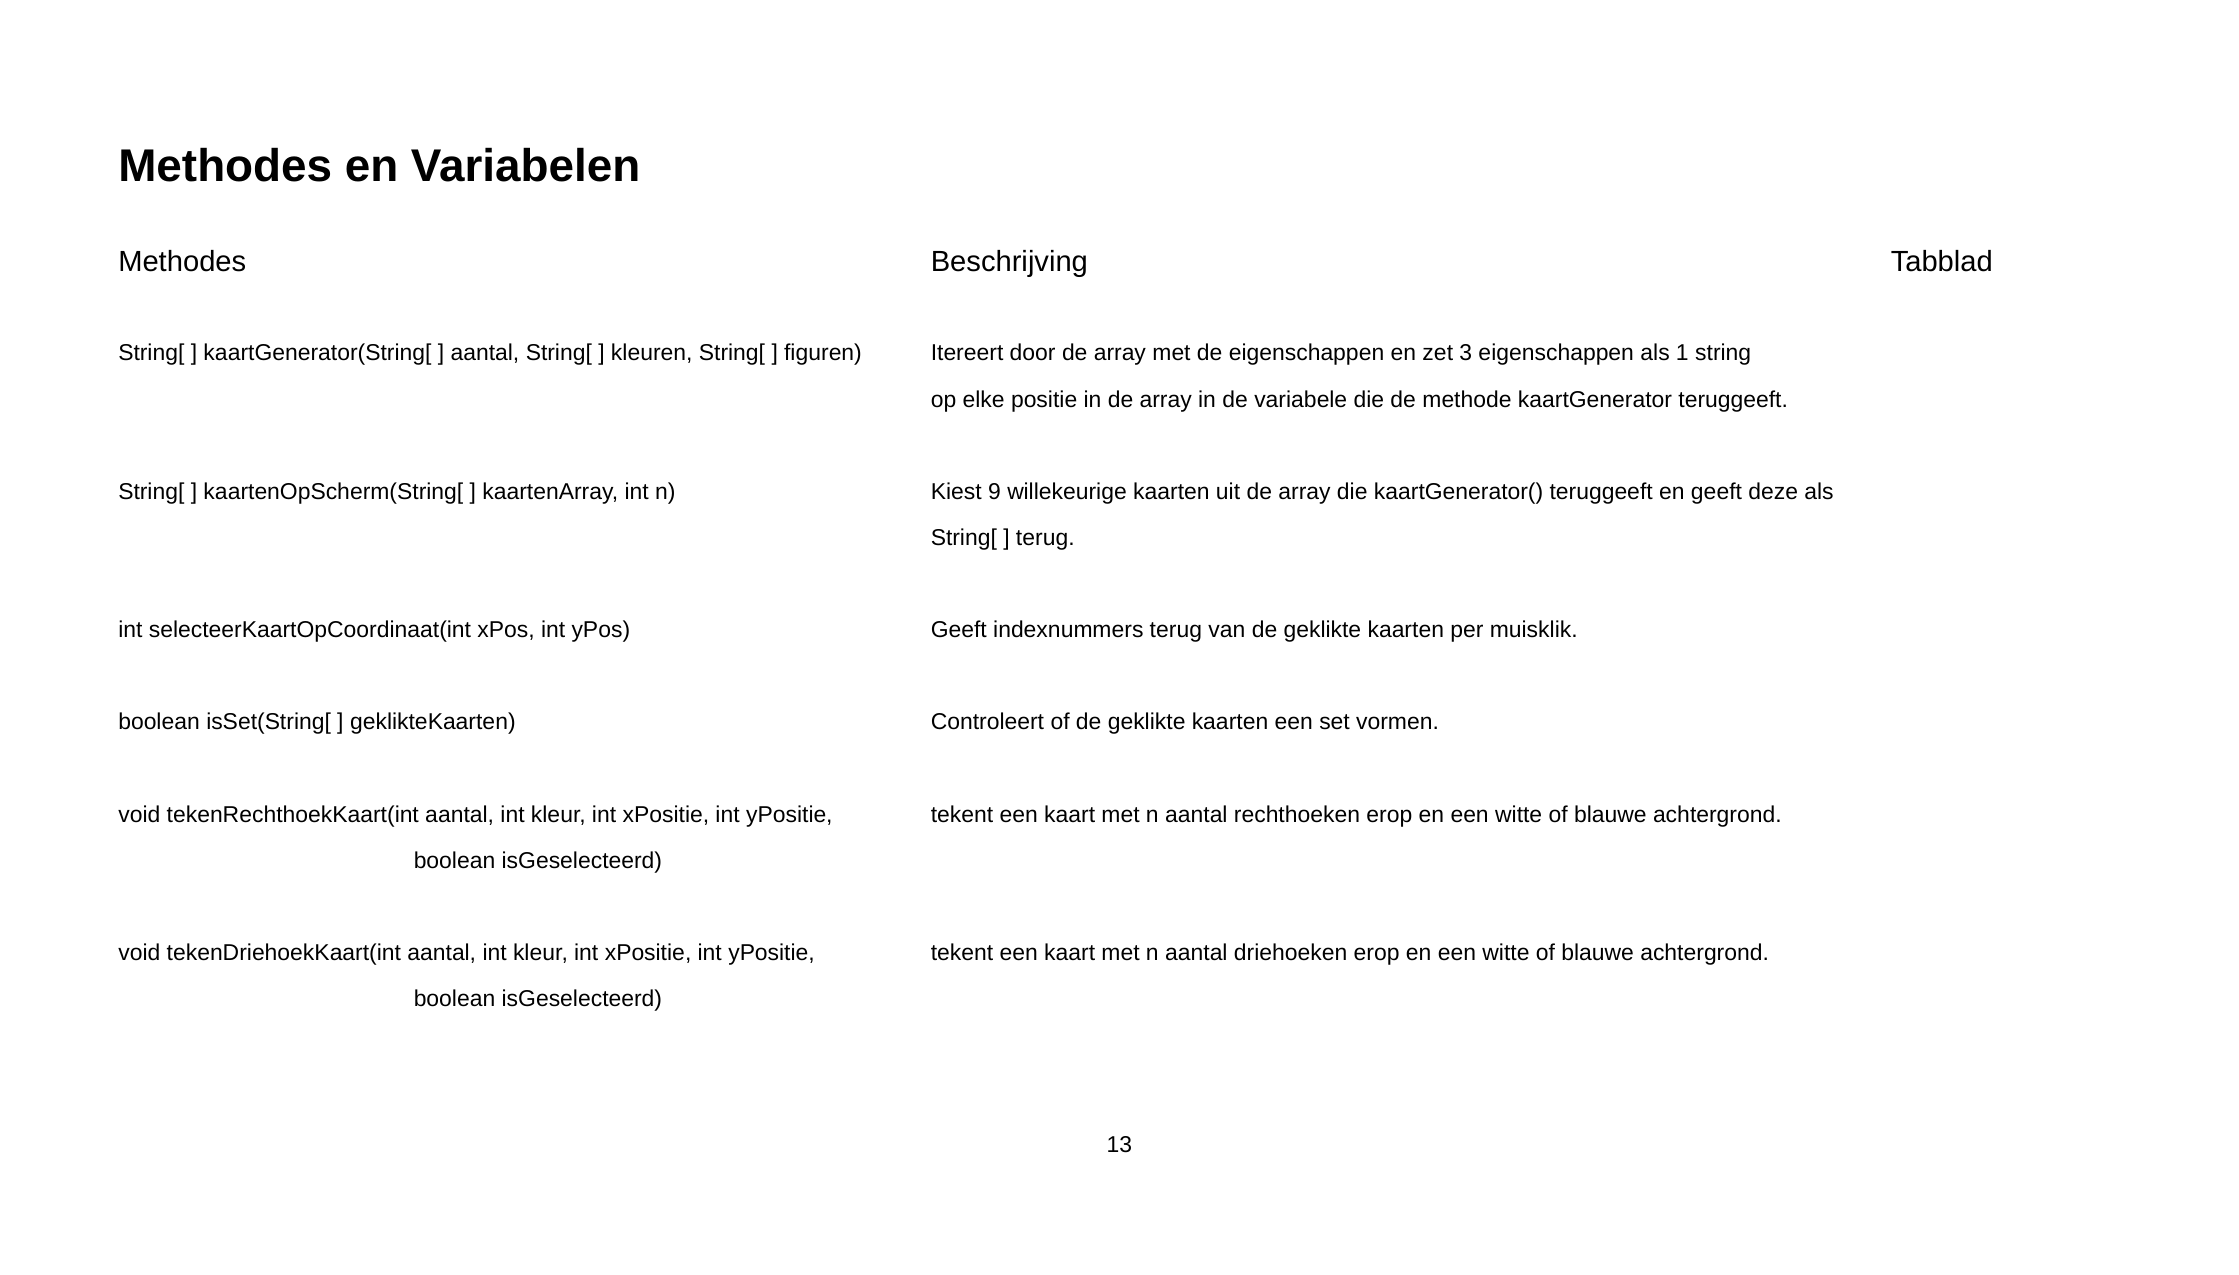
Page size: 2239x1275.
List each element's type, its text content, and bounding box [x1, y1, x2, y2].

text String[ ] kaartenOpScherm(String[ ] kaartenArray, int n) Kiest 9 willekeurige kaarten uit de array die kaartGenerator() teruggeeft en geeft deze als [118, 478, 2120, 504]
text op elke positie in de array in de variabele die de methode kaartGenerator teruggeeft. [118, 386, 2120, 412]
text void tekenRechthoekKaart(int aantal, int kleur, int xPositie, int yPositie, tekent een kaart met n aantal rechthoeken erop en een witte of blauwe achtergrond. [118, 801, 2120, 827]
subtitle Methodes en Variabelen [118, 139, 2120, 192]
text String[ ] terug. [118, 524, 2120, 550]
text int selecteerKaartOpCoordinaat(int xPos, int yPos) Geeft indexnummers terug van de geklikte kaarten per muisklik. [118, 616, 2120, 643]
text boolean isSet(String[ ] geklikteKaarten) Controleert of de geklikte kaarten een set vormen. [118, 708, 2120, 735]
text void tekenDriehoekKaart(int aantal, int kleur, int xPositie, int yPositie, tekent een kaart met n aantal driehoeken erop en een witte of blauwe achtergrond. [118, 939, 2120, 966]
text Methodes Beschrijving Tabblad [118, 204, 2120, 318]
text boolean isGeselecteerd) [118, 985, 2120, 1012]
text boolean isGeselecteerd) [118, 847, 2120, 873]
text String[ ] kaartGenerator(String[ ] aantal, String[ ] kleuren, String[ ] figuren) Itereert door de array met de eigenschappen en zet 3 eigenschappen als 1 string [118, 339, 2120, 366]
